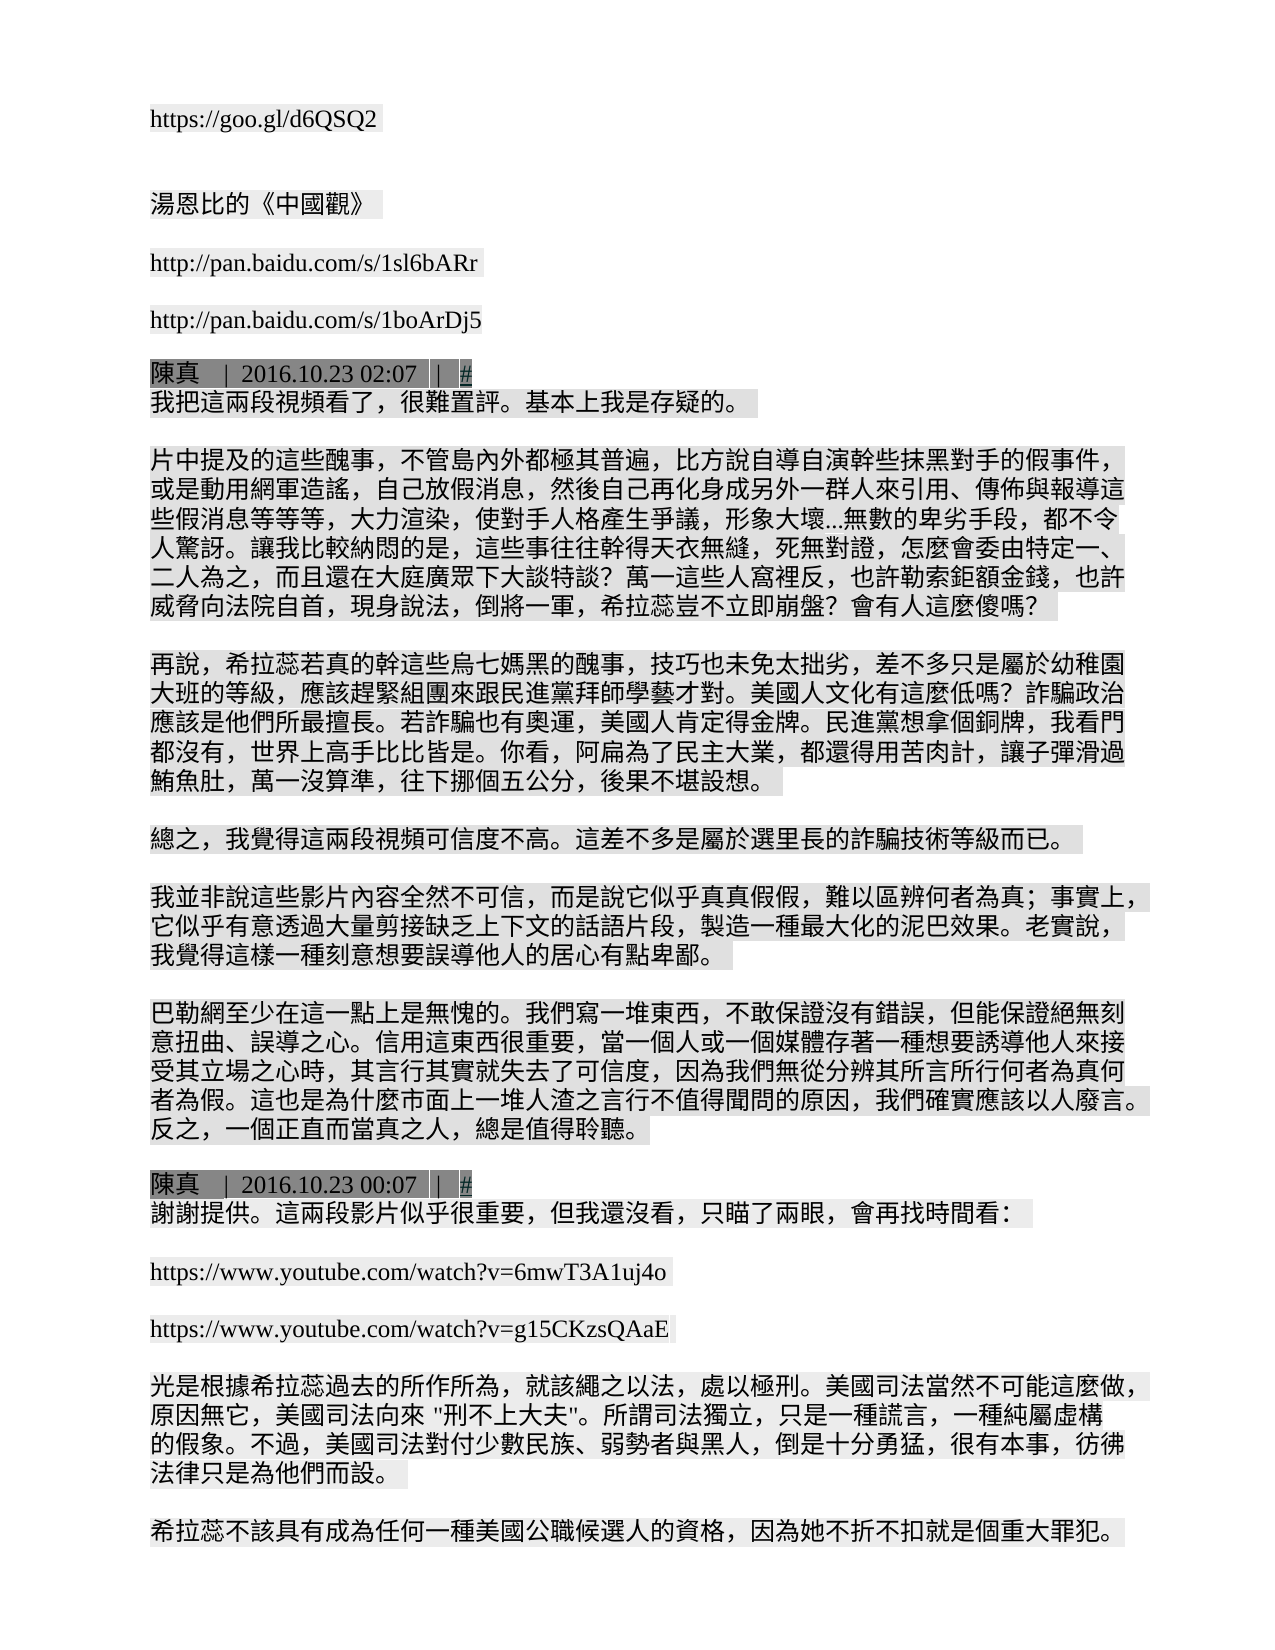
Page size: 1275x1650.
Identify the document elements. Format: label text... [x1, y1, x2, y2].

text 謝謝提供。這兩段影片似乎很重要，但我還沒看，只瞄了兩眼，會再找時間看： https://www.youtube.com/watch?v=6mwT3A1uj4o https://www.youtube.com/watch?v=g15CKzsQAaE 光是根據希拉蕊過去的所作所為，就該繩之以法，處以極刑。美國司法當然不可能這麼做，原因無它，美國司法向來 "刑不上大夫"。所謂司法獨立，只是一種謊言，一種純屬虛構的假象。不過，美國司法對付少數民族、弱勢者與黑人，倒是十分勇猛，很有本事，彷彿法律只是為他們而設。 希拉蕊不該具有成為任何一種美國公職候選人的資格，因為她不折不扣就是個重大罪犯。長年血腥軍事外交的部份不談，無日無之的海外暗殺與明殺不談(比方說，Duterte之掃毒，若有人權侵害情事是1，歐巴馬、柯林頓及希拉蕊這夥人之殘忍與血腥就是1000000000)，這一切姑且全都不談，光是她使用個人email信箱處理數萬封包含機密文件在內的公文一事，就足以讓她坐穿牢底。東窗事發後，她竟然還刪除數萬封郵件，企圖凐沒證據。 美國司法當然不可能動她一根汗毛，原因無它，美國司法向來只是統治階層的一個工具。這就跟美國喜歡吹噓的所謂自由經濟一樣，聽他在放屁，操弄全球經濟與貨幣，恰恰就是美國長年以來藉以掠奪與傷害它國經濟與社會的一個主要手段。至於一般人之所謂自由，其實就像被人圈養在一個小籠子裏的小老鼠之 "自由"，牠可以在籠子裏 "自由" 跑跑跳跳，踩踩輪子，或 "自由" 地發出一些叫聲，如此而已；生殺大權從來都不在小老鼠手上。 我始終對所謂水門案件感到很不解。裝個竊聽器哪算個事兒？但卻導致尼克森總統下台，以免被繩之以法。依此標準，我實在沒法想像希拉蕊如何可能成為一名合法的總統候選人。 川普自然也不是什麼善男信女，但他畢竟並非政治人物，非關體制，而是誤打誤撞冒出來，並非在體制預期之中。這也因此造就他以一敵眾的困境。事實上，他不是在跟希拉蕊競選，而是在跟美國政府及其所有同路人競選，於是你可以看到，不管自我標示為或左或右的幾乎所有美國主流媒體與機構，全數瘋狂圍堵，並盡一切抹黑之能事，把他妖魔化；這回全不管它媽的所謂媒體中立了，因為沒法再假裝清純中立了，萬一弄假成真讓川普當選可就麻煩。 在一個極其重要的根本意義上來說，美國政府事實上從未更換過。所謂民主黨共和黨表面上好像換來換去，但那樣一種政權更換，其實就跟左手換右手差不多。開車時，我可以左手控制方向盤，也可以用右手，右手酸了就再換左手，不管怎麼換，車子都還是我在開。美國政府之所謂更換政權，基本上就是這麼一回事。唯有這次比較特別，冒出一個路人甲，名叫川普，他的競選對手就叫做美國。 [150, 1199, 1125, 1547]
text 陳真 | 2016.10.23 00:07 | # [150, 1170, 1125, 1199]
text 我把這兩段視頻看了，很難置評。基本上我是存疑的。 片中提及的這些醜事，不管島內外都極其普遍，比方說自導自演幹些抹黑對手的假事件，或是動用網軍造謠，自己放假消息，然後自己再化身成另外一群人來引用、傳佈與報導這些假消息等等等，大力渲染，使對手人格產生爭議，形象大壞...無數的卑劣手段，都不令人驚訝。讓我比較納悶的是，這些事往往幹得天衣無縫，死無對證，怎麼會委由特定一、二人為之，而且還在大庭廣眾下大談特談？萬一這些人窩裡反，也許勒索鉅額金錢，也許威脅向法院自首，現身說法，倒將一軍，希拉蕊豈不立即崩盤？會有人這麼傻嗎？ 再說，希拉蕊若真的幹這些烏七媽黑的醜事，技巧也未免太拙劣，差不多只是屬於幼稚園大班的等級，應該趕緊組團來跟民進黨拜師學藝才對。美國人文化有這麼低嗎？詐騙政治應該是他們所最擅長。若詐騙也有奧運，美國人肯定得金牌。民進黨想拿個銅牌，我看門都沒有，世界上高手比比皆是。你看，阿扁為了民主大業，都還得用苦肉計，讓子彈滑過鮪魚肚，萬一沒算準，往下挪個五公分，後果不堪設想。 總之，我覺得這兩段視頻可信度不高。這差不多是屬於選里長的詐騙技術等級而已。 我並非說這些影片內容全然不可信，而是說它似乎真真假假，難以區辨何者為真；事實上，它似乎有意透過大量剪接缺乏上下文的話語片段，製造一種最大化的泥巴效果。老實說，我覺得這樣一種刻意想要誤導他人的居心有點卑鄙。 巴勒網至少在這一點上是無愧的。我們寫一堆東西，不敢保證沒有錯誤，但能保證絕無刻意扭曲、誤導之心。信用這東西很重要，當一個人或一個媒體存著一種想要誘導他人來接受其立場之心時，其言行其實就失去了可信度，因為我們無從分辨其所言所行何者為真何者為假。這也是為什麼市面上一堆人渣之言行不值得聞問的原因，我們確實應該以人廢言。反之，一個正直而當真之人，總是值得聆聽。 [150, 388, 1125, 1145]
text https://goo.gl/d6QSQ2 湯恩比的《中國觀》 http://pan.baidu.com/s/1sl6bARr http://pan.baidu.com/s/1boArDj5 [150, 75, 1125, 334]
text 陳真 | 2016.10.23 02:07 | # [150, 359, 1125, 388]
